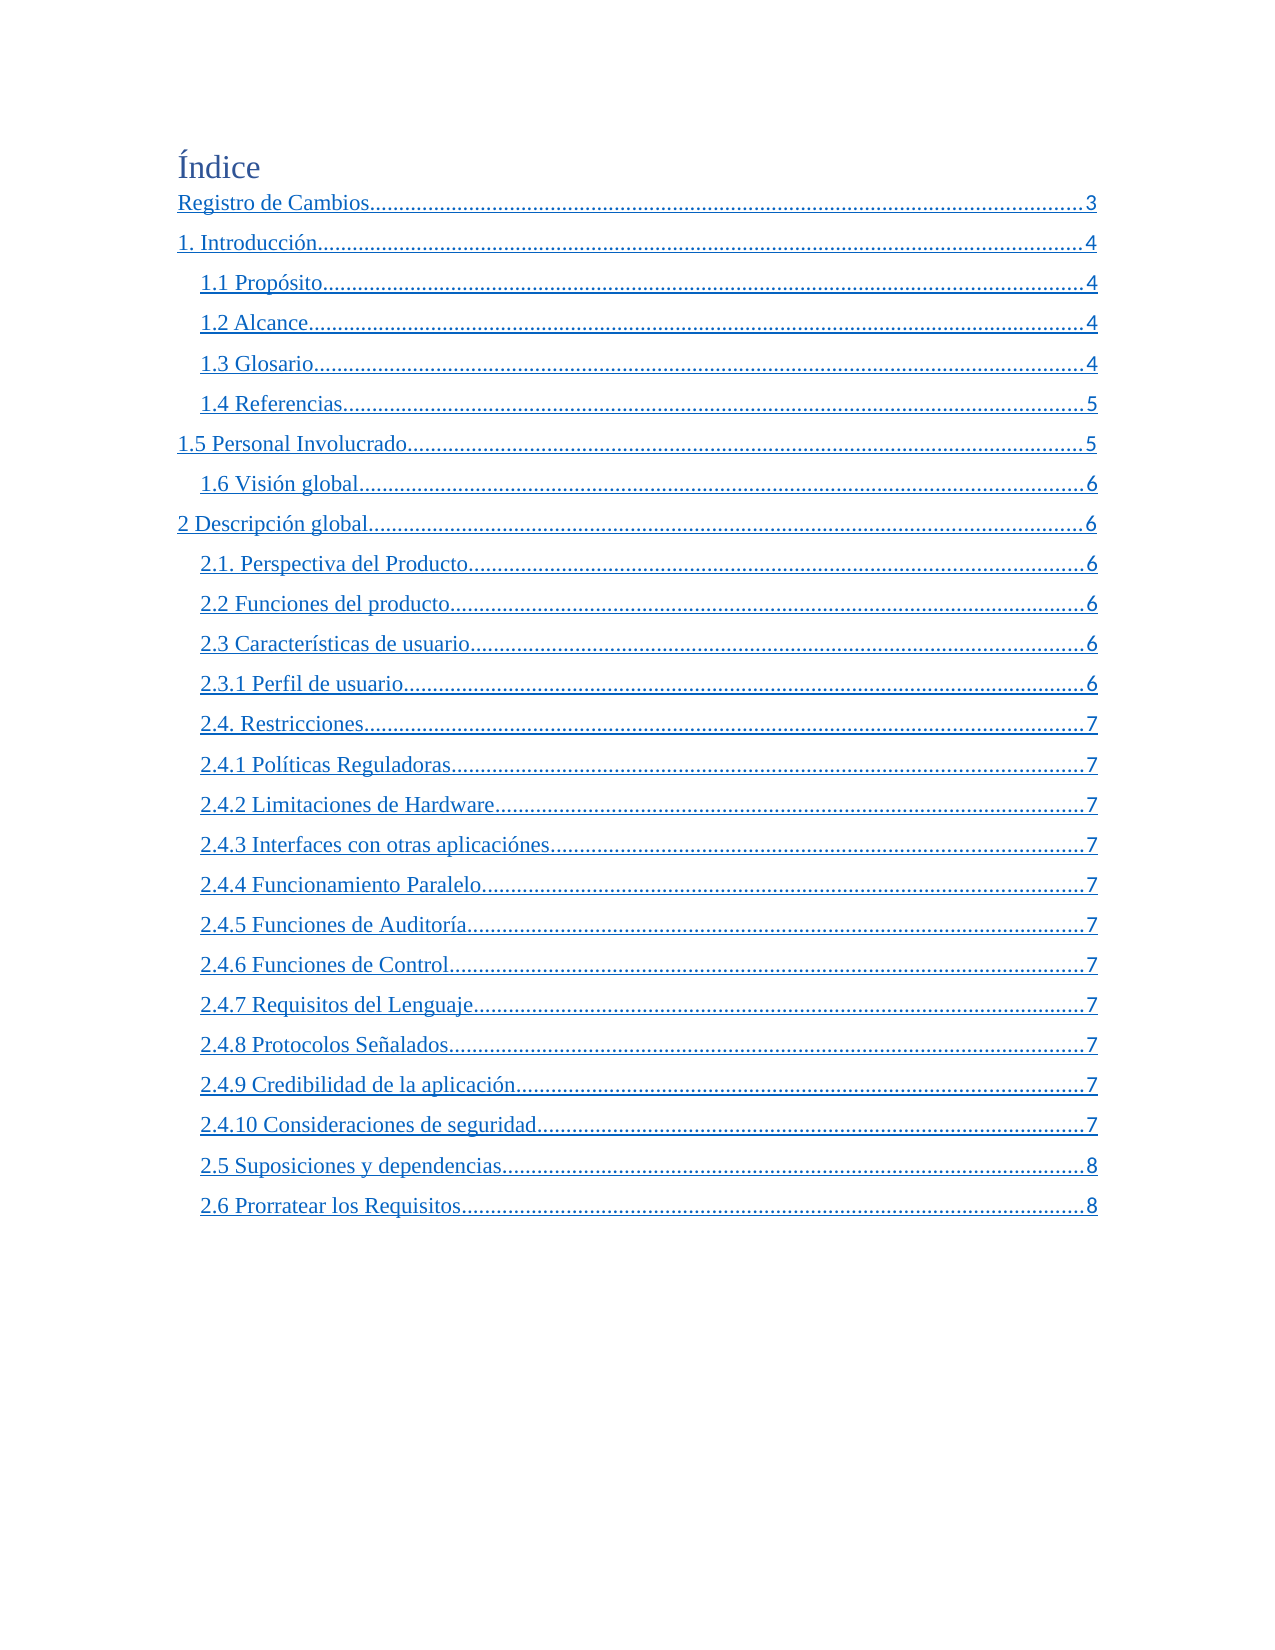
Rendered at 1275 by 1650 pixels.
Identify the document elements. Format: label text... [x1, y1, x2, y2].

text 2.4.5 Funciones de Auditoría 7 [200, 910, 1098, 934]
text 2.4.6 Funciones de Control 7 [200, 950, 1098, 974]
text 1.1 Propósito 4 [200, 268, 1098, 292]
text Índice [177, 148, 1098, 186]
text 2.4.8 Protocolos Señalados 7 [200, 1030, 1098, 1054]
text 1.5 Personal Involucrado 5 [177, 429, 1098, 457]
text 1.4 Referencias 5 [200, 389, 1098, 413]
text 2.4.1 Políticas Reguladoras 7 [200, 750, 1098, 774]
text 2.4.7 Requisitos del Lenguaje 7 [200, 990, 1098, 1014]
text 2.4.10 Consideraciones de seguridad 7 [200, 1111, 1098, 1134]
text Registro de Cambios 3 [177, 188, 1098, 216]
text 2.3 Características de usuario 6 [200, 629, 1098, 653]
text 1.2 Alcance 4 [200, 308, 1098, 332]
text 2.1. Perspectiva del Producto 6 [200, 549, 1098, 573]
text 2.2 Funciones del producto 6 [200, 589, 1098, 613]
text 1.6 Visión global 6 [200, 469, 1098, 493]
text 2.4.3 Interfaces con otras aplicaciónes 7 [200, 830, 1098, 854]
text 1.3 Glosario 4 [200, 349, 1098, 373]
text 2.4.9 Credibilidad de la aplicación 7 [200, 1071, 1098, 1094]
text 1. Introducción 4 [177, 228, 1098, 256]
text 2.6 Prorratear los Requisitos 8 [200, 1191, 1098, 1215]
text 2.3.1 Perfil de usuario 6 [200, 669, 1098, 693]
text 2 Descripción global 6 [177, 509, 1098, 537]
text 2.4.4 Funcionamiento Paralelo 7 [200, 870, 1098, 894]
text 2.4.2 Limitaciones de Hardware 7 [200, 790, 1098, 814]
text 2.5 Suposiciones y dependencias 8 [200, 1151, 1098, 1175]
text 2.4. Restricciones 7 [200, 709, 1098, 733]
